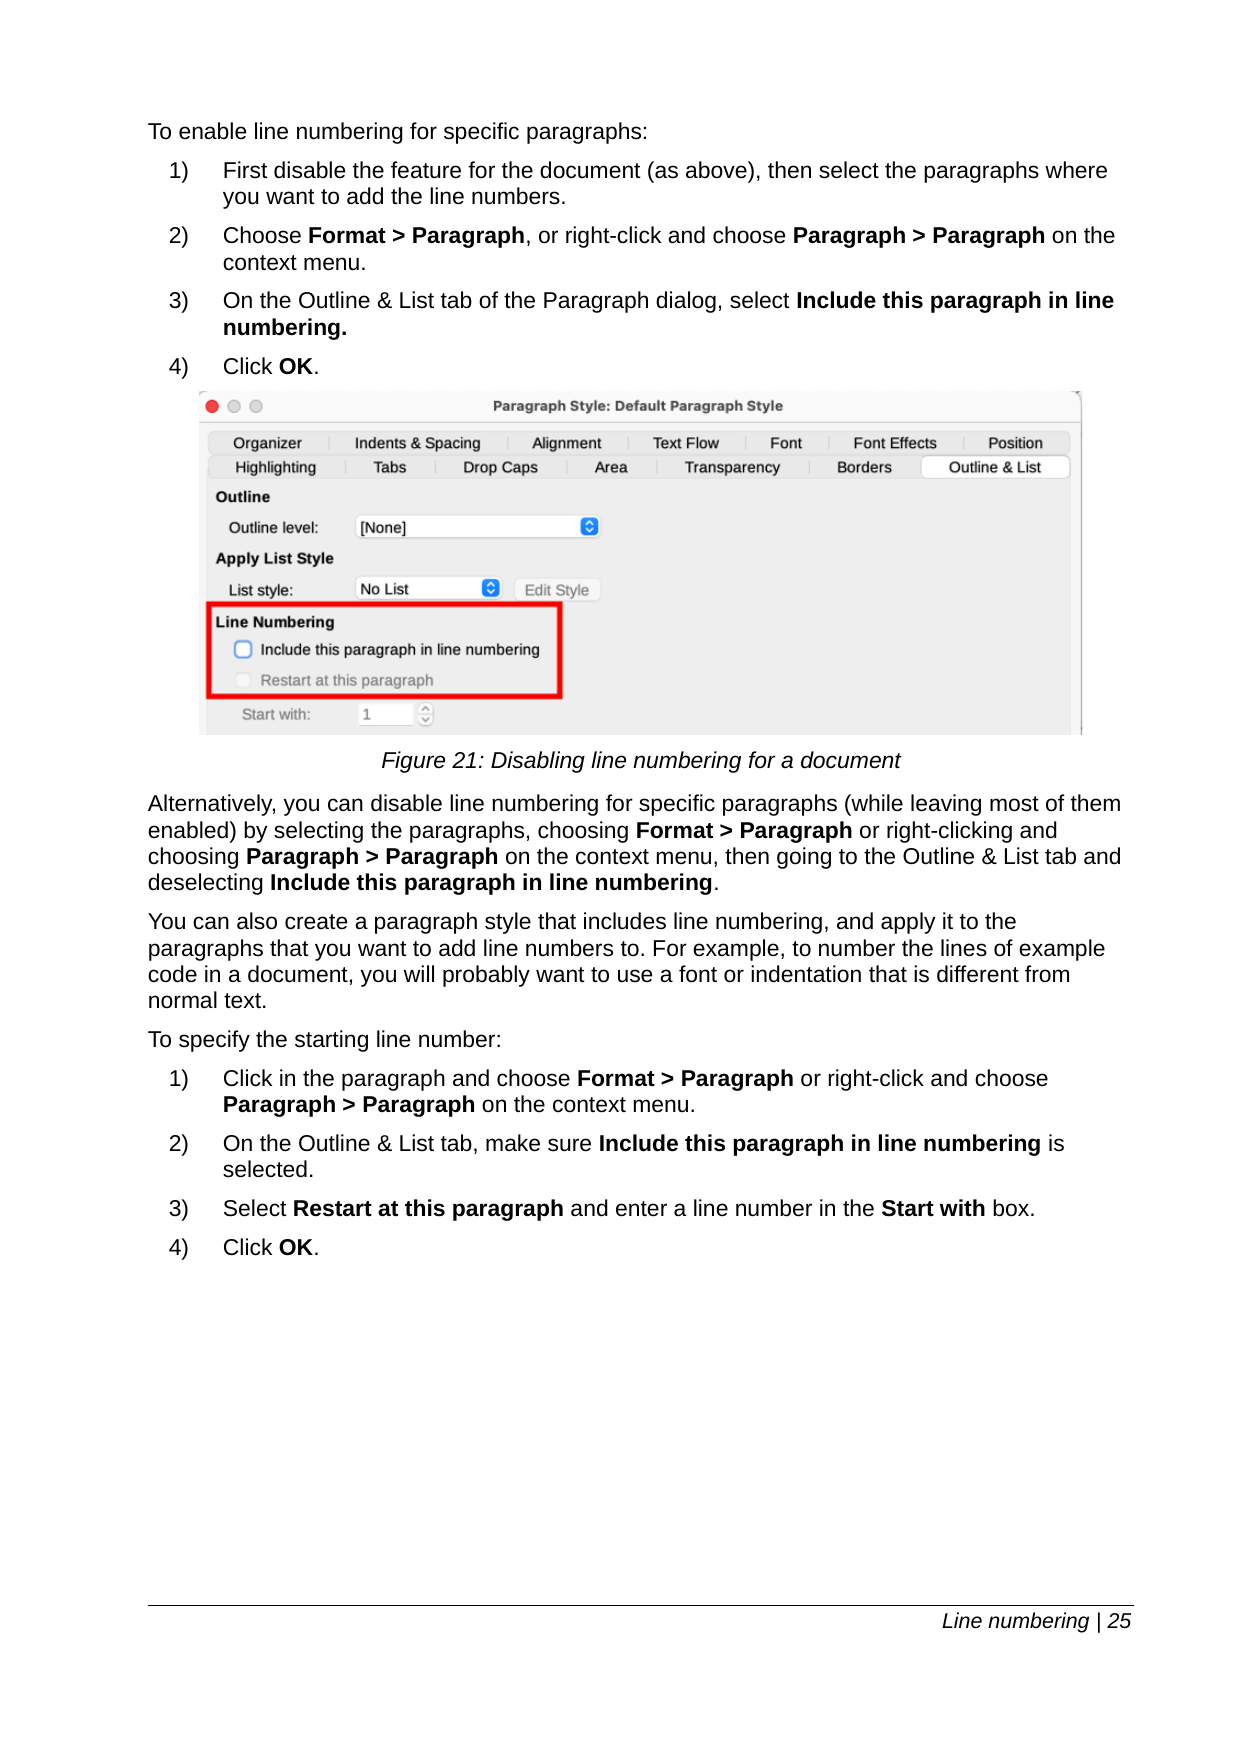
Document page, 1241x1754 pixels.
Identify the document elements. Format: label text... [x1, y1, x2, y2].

list On the Outline & List tab, make sure Include this paragraph in line numbering is selected. [189, 1130, 1134, 1183]
list Click OK. [189, 1234, 1134, 1261]
text You can also create a paragraph style that includes line numbering, and apply it to the paragraphs that you want to add line numbers to. For example, to number the lines of example code in a document, you will probably want to use a font or indentation that is different from normal text. [148, 908, 1134, 1013]
list First disable the feature for the document (as above), then select the paragraphs where you want to add the line numbers. [189, 157, 1134, 210]
text Alternatively, you can disable line numbering for specific paragraphs (while leaving most of them enabled) by selecting the paragraphs, choosing Format > Paragraph or right-clicking and choosing Paragraph > Paragraph on the context menu, then going to the Outline & List tab and deselecting Include this paragraph in line numbering. [148, 790, 1134, 896]
list Click in the paragraph and choose Format > Paragraph or right-click and choose Paragraph > Paragraph on the context menu. [189, 1065, 1134, 1118]
list Click OK. [189, 353, 1134, 379]
list Choose Format > Paragraph, or right-click and choose Paragraph > Paragraph on the context menu. [189, 222, 1134, 275]
picture [199, 391, 1083, 735]
list To enable line numbering for specific paragraphs: [148, 118, 1134, 144]
list To specify the starting line number: [148, 1026, 1134, 1052]
list On the Outline & List tab of the Paragraph dialog, select Include this paragraph in line numbering. [189, 287, 1134, 340]
text Figure 21: Disabling line numbering for a document [199, 747, 1082, 773]
list Select Restart at this paragraph and enter a line number in the Start with box. [189, 1195, 1134, 1222]
